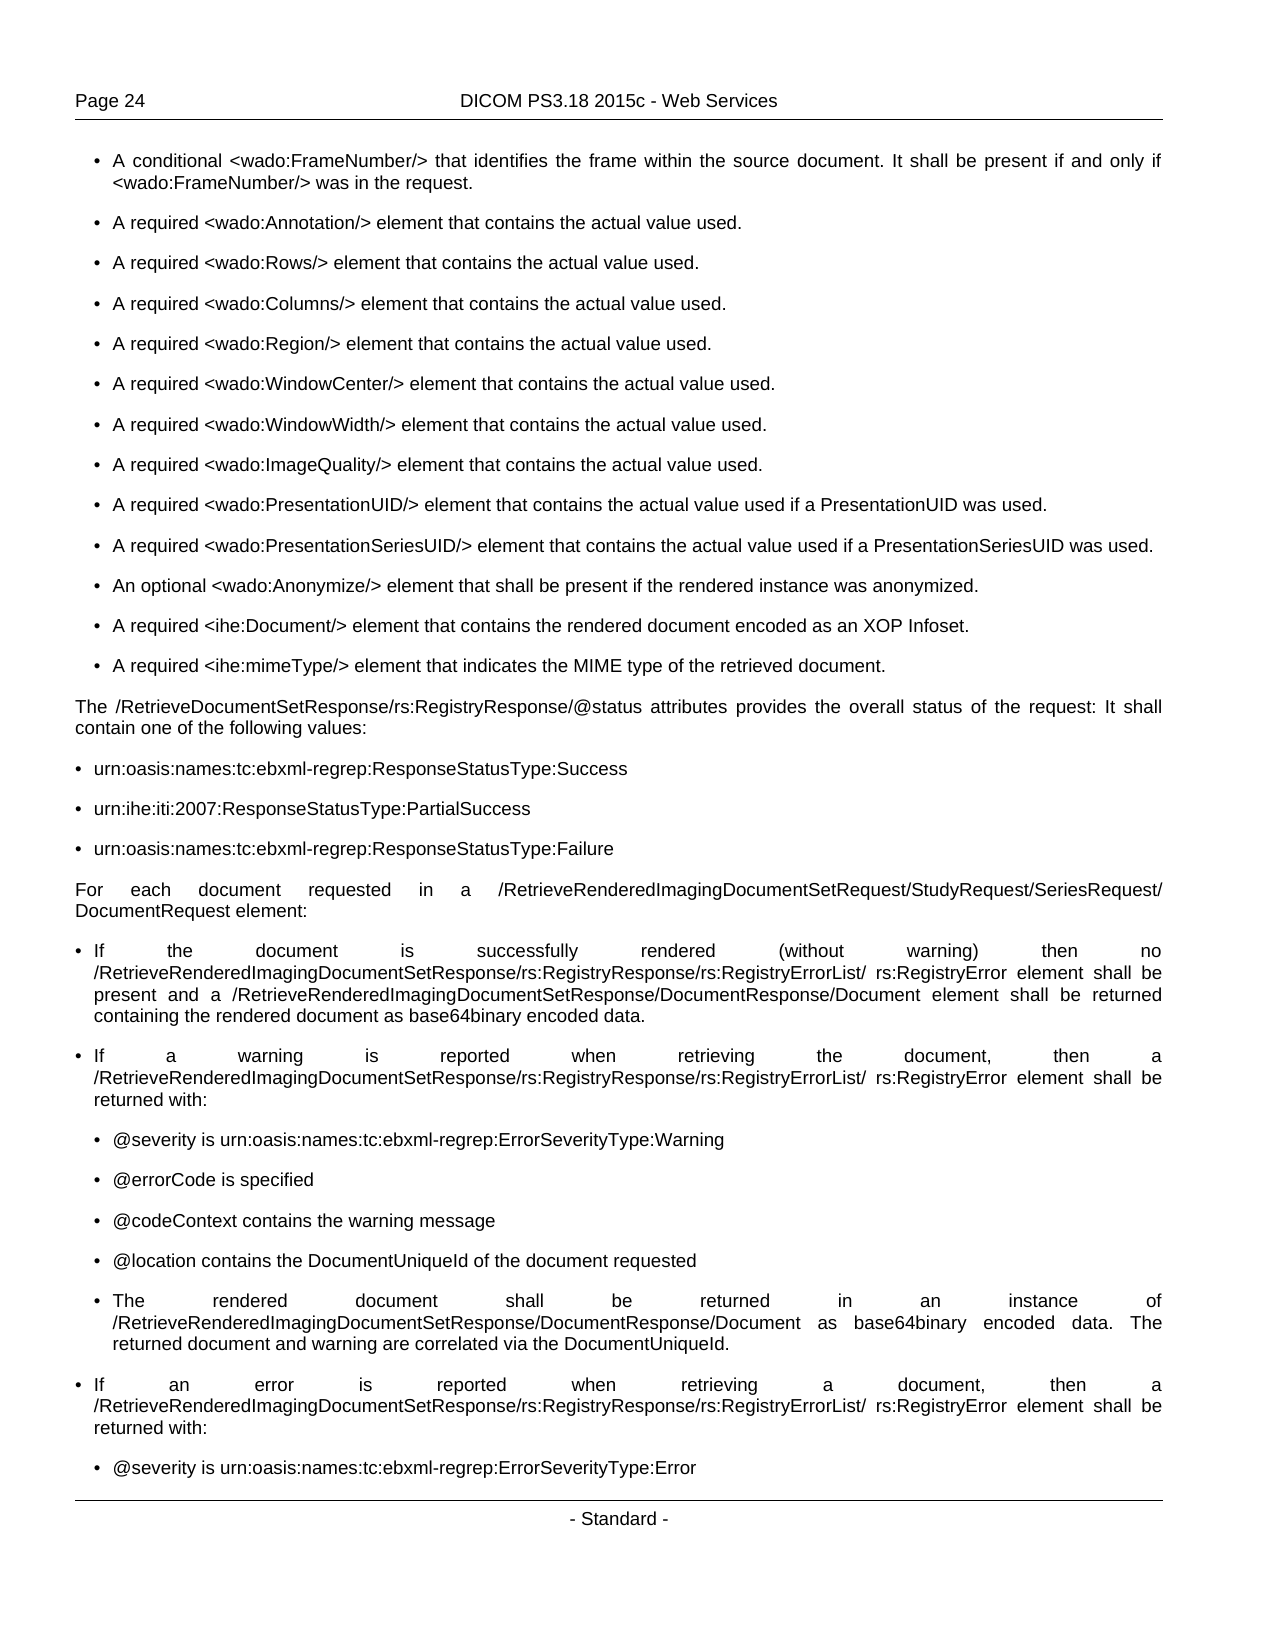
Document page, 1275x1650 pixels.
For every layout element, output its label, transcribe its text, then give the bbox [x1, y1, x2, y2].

list A required <wado:ImageQuality/> element that contains the actual value used. [94, 454, 1162, 475]
list A conditional <wado:FrameNumber/> that identifies the frame within the source document. It shall be present if and only if <wado:FrameNumber/> was in the request. [94, 150, 1162, 193]
list An optional <wado:Anonymize/> element that shall be present if the rendered instance was anonymized. [94, 575, 1162, 596]
list A required <wado:Annotation/> element that contains the actual value used. [94, 212, 1162, 233]
list A required <wado:WindowCenter/> element that contains the actual value used. [94, 373, 1162, 395]
text For each document requested in a /RetrieveRenderedImagingDocumentSetRequest/StudyRequest/SeriesRequest/DocumentRequest element: [75, 878, 1162, 922]
list urn:ihe:iti:2007:ResponseStatusType:PartialSuccess [75, 798, 1162, 819]
list A required <ihe:mimeType/> element that indicates the MIME type of the retrieved document. [94, 655, 1162, 677]
list A required <wado:Rows/> element that contains the actual value used. [94, 252, 1162, 274]
list @errorCode is specified [94, 1169, 1162, 1191]
list A required <wado:WindowWidth/> element that contains the actual value used. [94, 413, 1162, 435]
list If an error is reported when retrieving a document, then a /RetrieveRenderedImagingDocumentSetResponse/rs:RegistryResponse/rs:RegistryErrorList/ rs:RegistryError element shall be returned with: [75, 1373, 1162, 1438]
list If the document is successfully rendered (without warning) then no /RetrieveRenderedImagingDocumentSetResponse/rs:RegistryResponse/rs:RegistryErrorList/ rs:RegistryError element shall be present and a /RetrieveRenderedImagingDocumentSetResponse/DocumentResponse/Document element shall be returned containing the rendered document as base64binary encoded data. [75, 940, 1162, 1027]
list A required <wado:Columns/> element that contains the actual value used. [94, 292, 1162, 314]
list @severity is urn:oasis:names:tc:ebxml-regrep:ErrorSeverityType:Warning [94, 1129, 1162, 1150]
list A required <wado:PresentationUID/> element that contains the actual value used if a PresentationUID was used. [94, 494, 1162, 516]
list @severity is urn:oasis:names:tc:ebxml-regrep:ErrorSeverityType:Error [94, 1457, 1162, 1478]
list urn:oasis:names:tc:ebxml-regrep:ResponseStatusType:Failure [75, 838, 1162, 860]
list The rendered document shall be returned in an instance of /RetrieveRenderedImagingDocumentSetResponse/DocumentResponse/Document as base64binary encoded data. The returned document and warning are correlated via the DocumentUniqueId. [94, 1290, 1162, 1355]
list A required <wado:PresentationSeriesUID/> element that contains the actual value used if a PresentationSeriesUID was used. [94, 534, 1162, 556]
list @codeContext contains the warning message [94, 1209, 1162, 1231]
list @location contains the DocumentUniqueId of the document requested [94, 1250, 1162, 1271]
list urn:oasis:names:tc:ebxml-regrep:ResponseStatusType:Success [75, 757, 1162, 779]
list A required <wado:Region/> element that contains the actual value used. [94, 333, 1162, 354]
text The /RetrieveDocumentSetResponse/rs:RegistryResponse/@status attributes provides the overall status of the request: It shall contain one of the following values: [75, 696, 1162, 739]
list If a warning is reported when retrieving the document, then a /RetrieveRenderedImagingDocumentSetResponse/rs:RegistryResponse/rs:RegistryErrorList/ rs:RegistryError element shall be returned with: [75, 1045, 1162, 1110]
list A required <ihe:Document/> element that contains the rendered document encoded as an XOP Infoset. [94, 615, 1162, 637]
